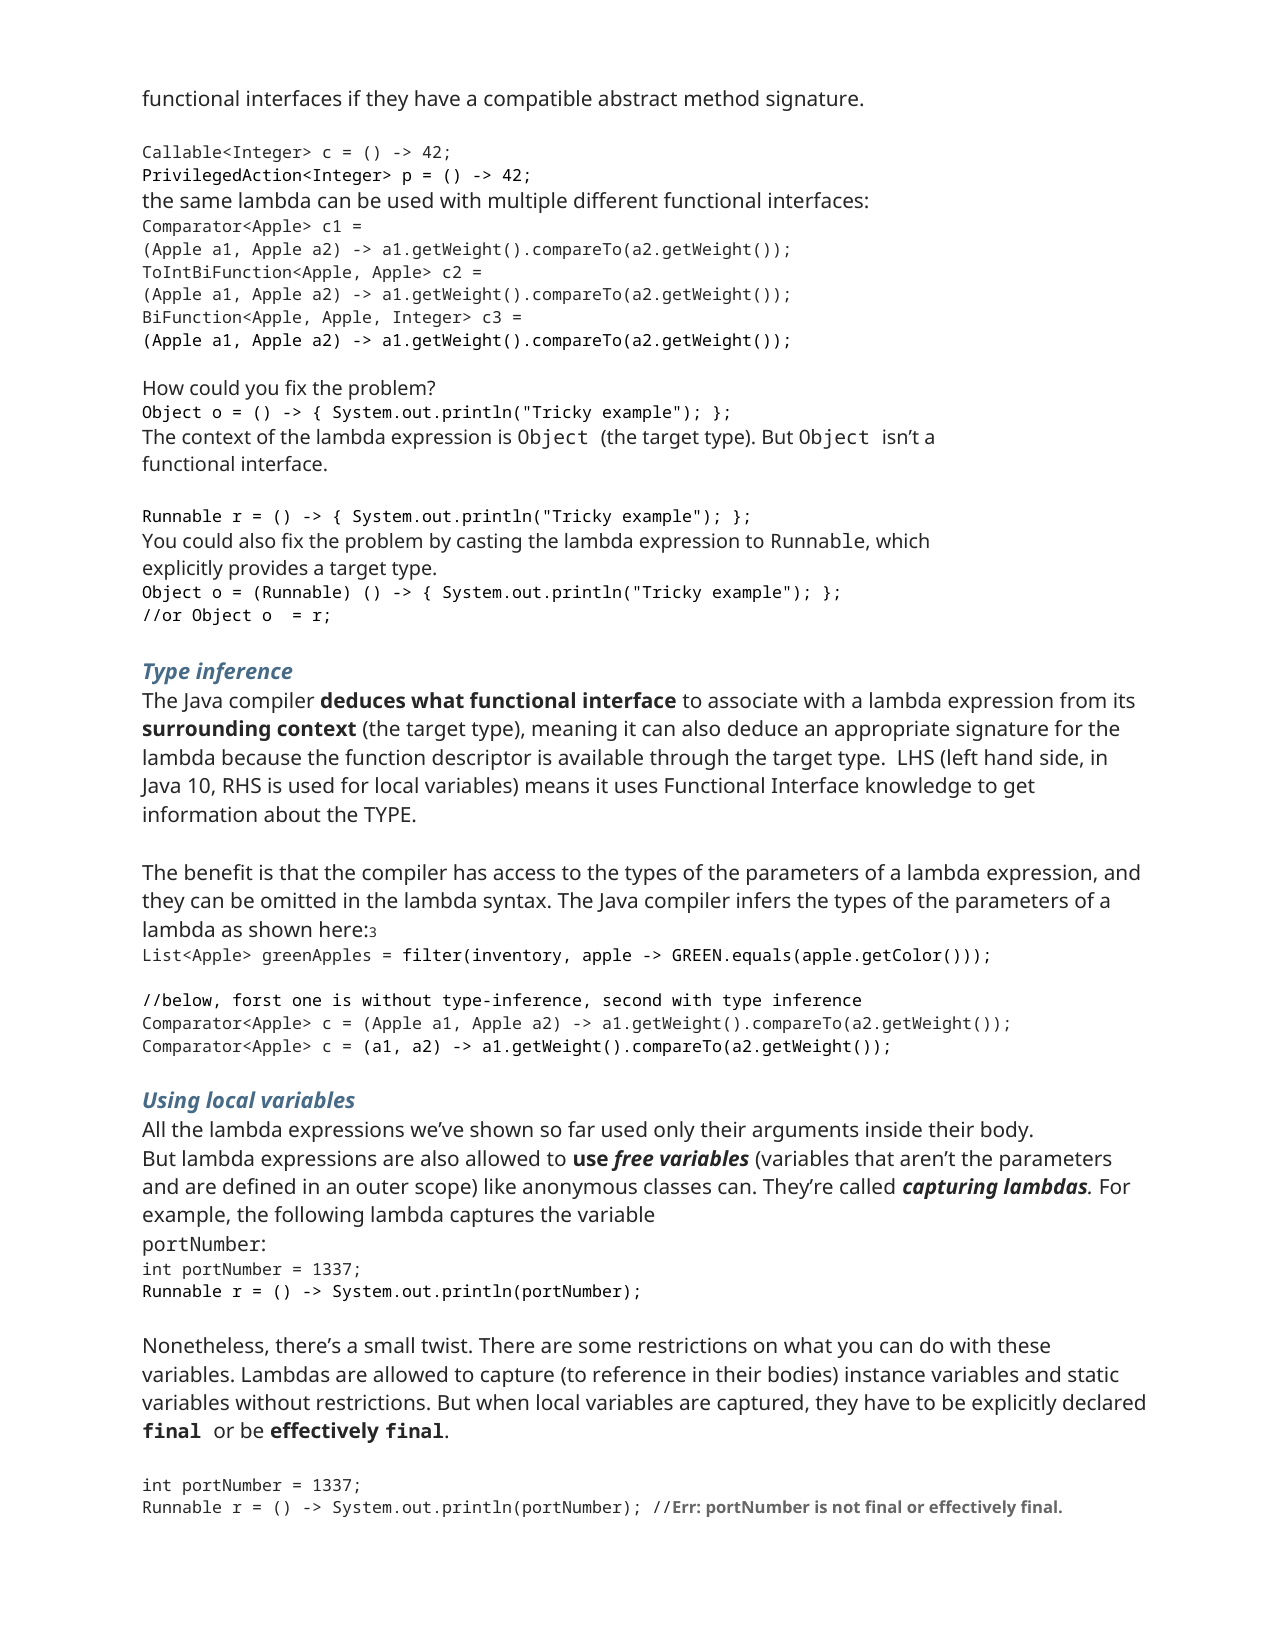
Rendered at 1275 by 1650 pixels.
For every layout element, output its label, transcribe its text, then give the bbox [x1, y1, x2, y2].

text List<Apple> greenApples = filter(inventory, apple -> GREEN.equals(apple.getColor())); [142, 943, 1149, 966]
text Callable<Integer> c = () -> 42; [142, 141, 1149, 164]
text (Apple a1, Apple a2) -> a1.getWeight().compareTo(a2.getWeight()); [142, 238, 1149, 260]
text (Apple a1, Apple a2) -> a1.getWeight().compareTo(a2.getWeight()); [142, 328, 1149, 351]
text The context of the lambda expression is Object (the target type). But Object isn’t a [142, 423, 1149, 451]
text The Java compiler deduces what functional interface to associate with a lambda expression from its surrounding context (the target type), meaning it can also deduce an appropriate signature for the lambda because the function descriptor is available through the target type. LHS (left hand side, in Java 10, RHS is used for local variables) means it uses Functional Interface knowledge to get information about the TYPE. [142, 686, 1149, 828]
text How could you fix the problem? [142, 374, 1149, 401]
text Runnable r = () -> System.out.println(portNumber); [142, 1280, 1149, 1303]
text Nonetheless, there’s a small twist. There are some restrictions on what you can do with these variables. Lambdas are allowed to capture (to reference in their bodies) instance variables and static variables without restrictions. But when local variables are captured, they have to be explicitly declared final or be effectively final. [142, 1331, 1149, 1445]
text Runnable r = () -> System.out.println(portNumber); //Err: portNumber is not final or effectively final. [142, 1496, 1149, 1519]
text Runnable r = () -> { System.out.println("Tricky example"); }; [142, 504, 1149, 527]
text (Apple a1, Apple a2) -> a1.getWeight().compareTo(a2.getWeight()); [142, 283, 1149, 306]
text portNumber: [142, 1229, 1149, 1257]
text functional interfaces if they have a compatible abstract method signature. [142, 84, 1149, 113]
text You could also fix the problem by casting the lambda expression to Runnable, which [142, 527, 1149, 554]
text //below, forst one is without type-inference, second with type inference [142, 989, 1149, 1012]
text But lambda expressions are also allowed to use free variables (variables that aren’t the parameters and are defined in an outer scope) like anonymous classes can. They’re called capturing lambdas. For example, the following lambda captures the variable [142, 1144, 1149, 1229]
text //or Object o = r; [142, 604, 1149, 627]
text Object o = (Runnable) () -> { System.out.println("Tricky example"); }; [142, 581, 1149, 604]
text PrivilegedAction<Integer> p = () -> 42; [142, 164, 1149, 186]
text Type inference [142, 656, 1149, 686]
text the same lambda can be used with multiple different functional interfaces: [142, 186, 1149, 215]
text int portNumber = 1337; [142, 1257, 1149, 1280]
text functional interface. [142, 451, 1149, 477]
text explicitly provides a target type. [142, 554, 1149, 581]
text All the lambda expressions we’ve shown so far used only their arguments inside their body. [142, 1115, 1149, 1144]
text int portNumber = 1337; [142, 1473, 1149, 1496]
text The benefit is that the compiler has access to the types of the parameters of a lambda expression, and they can be omitted in the lambda syntax. The Java compiler infers the types of the parameters of a lambda as shown here:3 [142, 858, 1149, 943]
text Object o = () -> { System.out.println("Tricky example"); }; [142, 401, 1149, 423]
text Comparator<Apple> c1 = [142, 215, 1149, 238]
text Comparator<Apple> c = (a1, a2) -> a1.getWeight().compareTo(a2.getWeight()); [142, 1034, 1149, 1057]
text Comparator<Apple> c = (Apple a1, Apple a2) -> a1.getWeight().compareTo(a2.getWeight()); [142, 1012, 1149, 1034]
text Using local variables [142, 1085, 1149, 1115]
text BiFunction<Apple, Apple, Integer> c3 = [142, 306, 1149, 328]
text ToIntBiFunction<Apple, Apple> c2 = [142, 260, 1149, 283]
